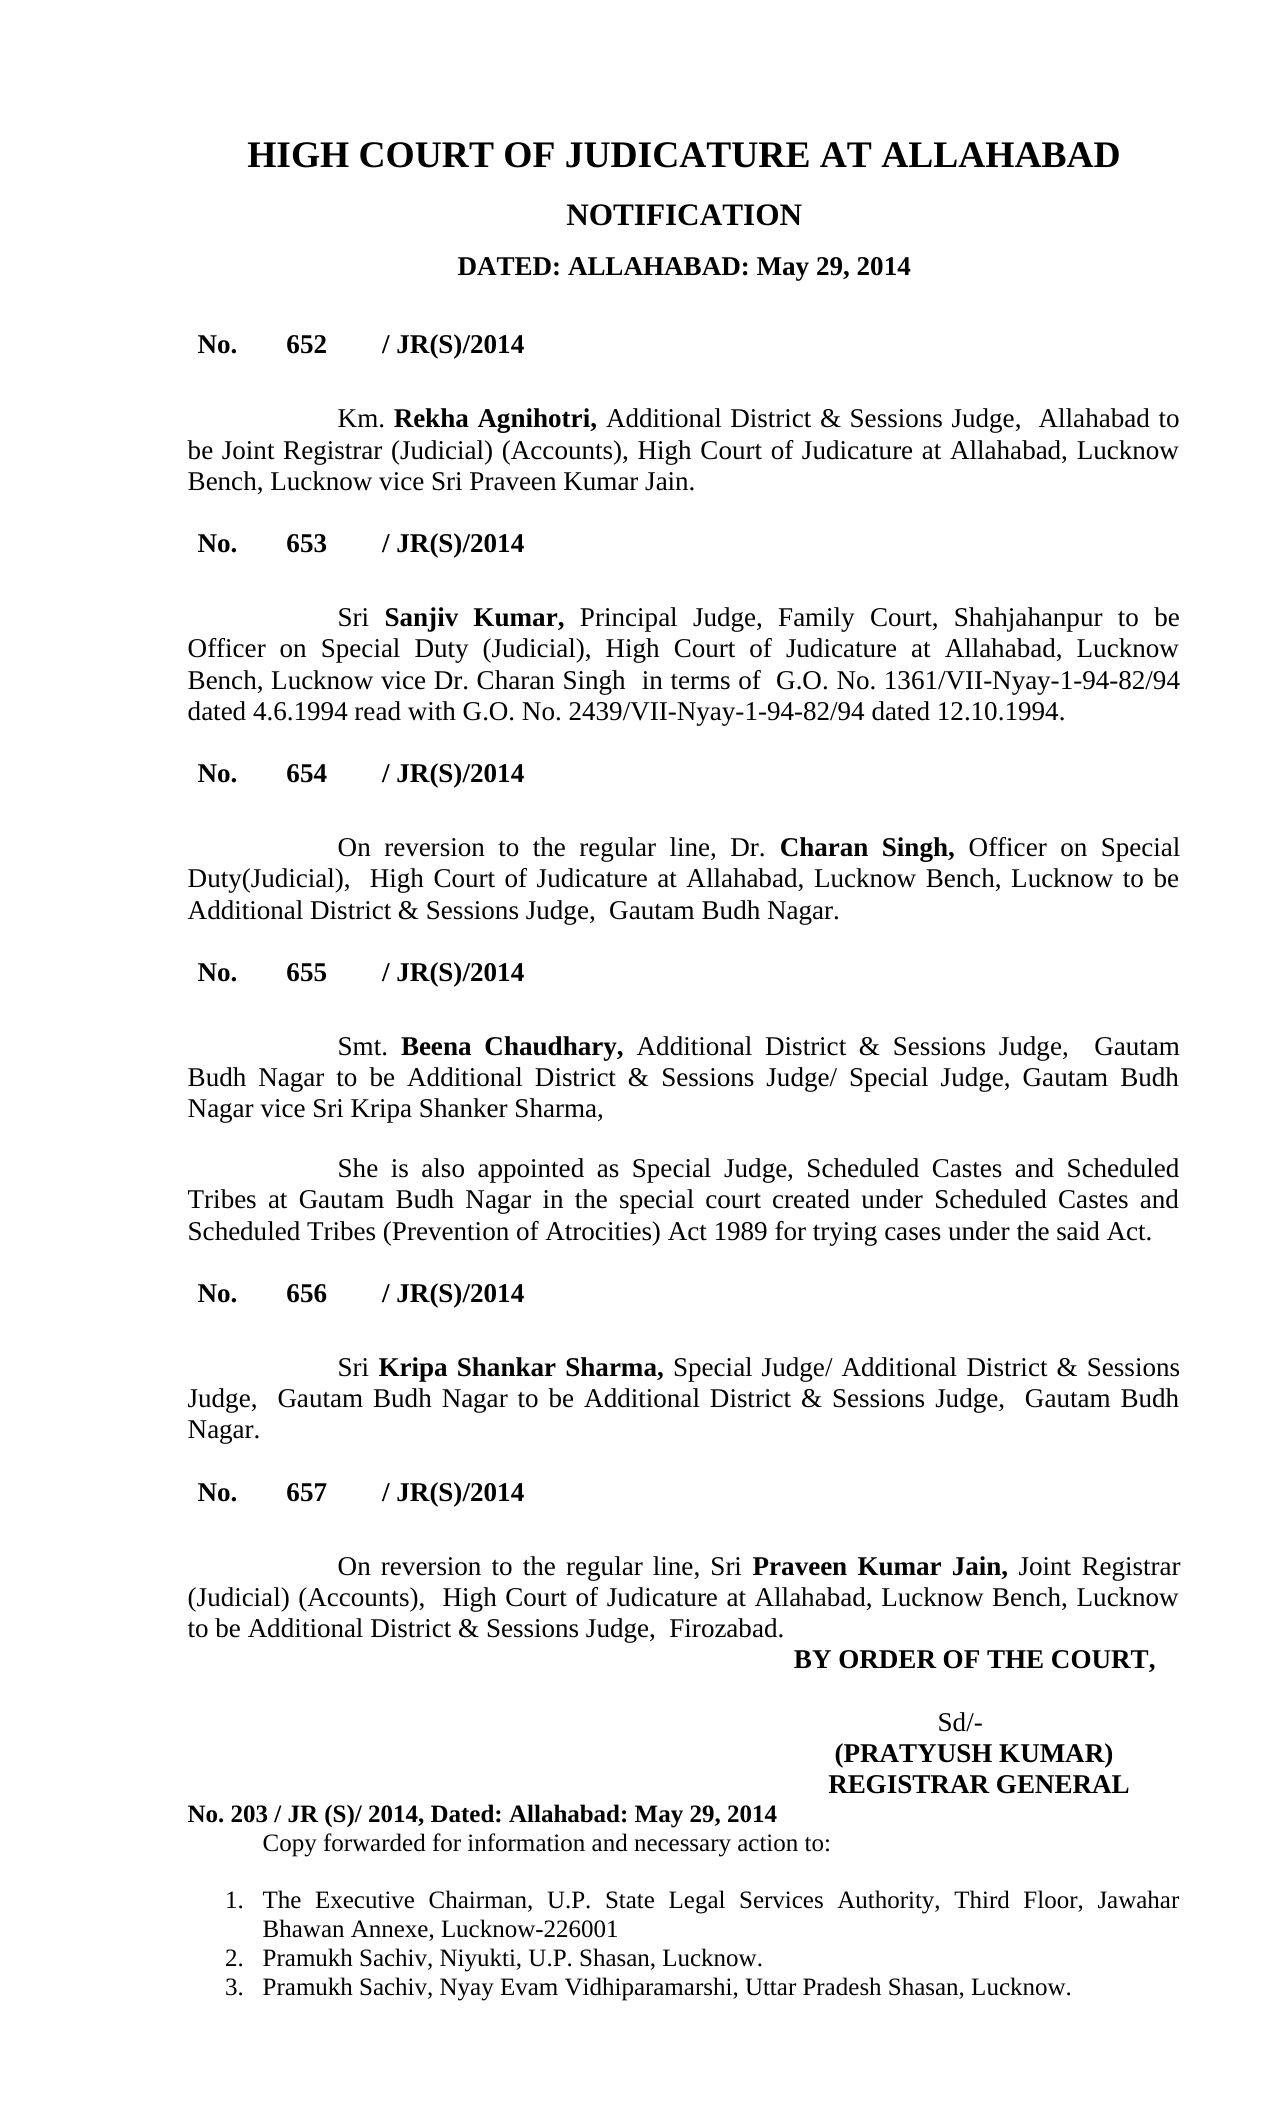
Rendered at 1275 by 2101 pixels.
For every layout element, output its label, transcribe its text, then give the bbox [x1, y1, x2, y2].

text On reversion to the regular line, Sri Praveen Kumar Jain, Joint Registrar (Judicial) (Accounts), High Court of Judicature at Allahabad, Lucknow Bench, Lucknow to be Additional District & Sessions Judge, Firozabad. [187, 1550, 1181, 1644]
table_header 655 [275, 956, 364, 987]
table_header 657 [275, 1476, 364, 1507]
text On reversion to the regular line, Dr. Charan Singh, Officer on Special Duty(Judicial), High Court of Judicature at Allahabad, Lucknow Bench, Lucknow to be Additional District & Sessions Judge, Gautam Budh Nagar. [187, 831, 1181, 925]
list Pramukh Sachiv, Nyay Evam Vidhiparamarshi, Uttar Pradesh Shasan, Lucknow. [225, 1972, 1181, 2001]
table_header 656 [275, 1277, 364, 1308]
table_header No. [186, 1476, 275, 1507]
table_header / JR(S)/2014 [364, 527, 714, 558]
text Copy forwarded for information and necessary action to: [187, 1828, 1181, 1857]
text BY ORDER OF THE COURT, [562, 1644, 1181, 1675]
table_header 654 [275, 757, 364, 788]
text Sri Kripa Shankar Sharma, Special Judge/ Additional District & Sessions Judge, Gautam Budh Nagar to be Additional District & Sessions Judge, Gautam Budh Nagar. [187, 1351, 1181, 1445]
table_header No. [186, 328, 275, 359]
subtitle No. 203 / JR (S)/ 2014, Dated: Allahabad: May 29, 2014 [187, 1799, 1181, 1828]
subtitle DATED: ALLAHABAD: May 29, 2014 [187, 251, 1181, 282]
subtitle NOTIFICATION [187, 197, 1181, 233]
table_header 652 [275, 328, 364, 359]
table_header 653 [275, 527, 364, 558]
table_header / JR(S)/2014 [364, 1476, 714, 1507]
list The Executive Chairman, U.P. State Legal Services Authority, Third Floor, Jawahar Bhawan Annexe, Lucknow-226001 [225, 1886, 1181, 1943]
list Pramukh Sachiv, Niyukti, U.P. Shasan, Lucknow. [225, 1943, 1181, 1972]
table_header No. [186, 956, 275, 987]
text Sd/- [187, 1706, 1181, 1737]
table_header / JR(S)/2014 [364, 757, 714, 788]
text She is also appointed as Special Judge, Scheduled Castes and Scheduled Tribes at Gautam Budh Nagar in the special court created under Scheduled Castes and Scheduled Tribes (Prevention of Atrocities) Act 1989 for trying cases under the said Act. [187, 1152, 1181, 1246]
table_header / JR(S)/2014 [364, 956, 714, 987]
text Km. Rekha Agnihotri, Additional District & Sessions Judge, Allahabad to be Joint Registrar (Judicial) (Accounts), High Court of Judicature at Allahabad, Lucknow Bench, Lucknow vice Sri Praveen Kumar Jain. [187, 403, 1181, 496]
table_header No. [186, 757, 275, 788]
table_header / JR(S)/2014 [364, 328, 714, 359]
text Smt. Beena Chaudhary, Additional District & Sessions Judge, Gautam Budh Nagar to be Additional District & Sessions Judge/ Special Judge, Gautam Budh Nagar vice Sri Kripa Shanker Sharma, [187, 1030, 1181, 1124]
table_header No. [186, 1277, 275, 1308]
text Sri Sanjiv Kumar, Principal Judge, Family Court, Shahjahanpur to be Officer on Special Duty (Judicial), High Court of Judicature at Allahabad, Lucknow Bench, Lucknow vice Dr. Charan Singh in terms of G.O. No. 1361/VII-Nyay-1-94-82/94 dated 4.6.1994 read with G.O. No. 2439/VII-Nyay-1-94-82/94 dated 12.10.1994. [187, 601, 1181, 726]
text REGISTRAR GENERAL [187, 1768, 1182, 1799]
table_header No. [186, 527, 275, 558]
table_header / JR(S)/2014 [364, 1277, 714, 1308]
text HIGH COURT OF JUDICATURE AT ALLAHABAD [187, 132, 1181, 175]
text (PRATYUSH KUMAR) [187, 1737, 1182, 1768]
